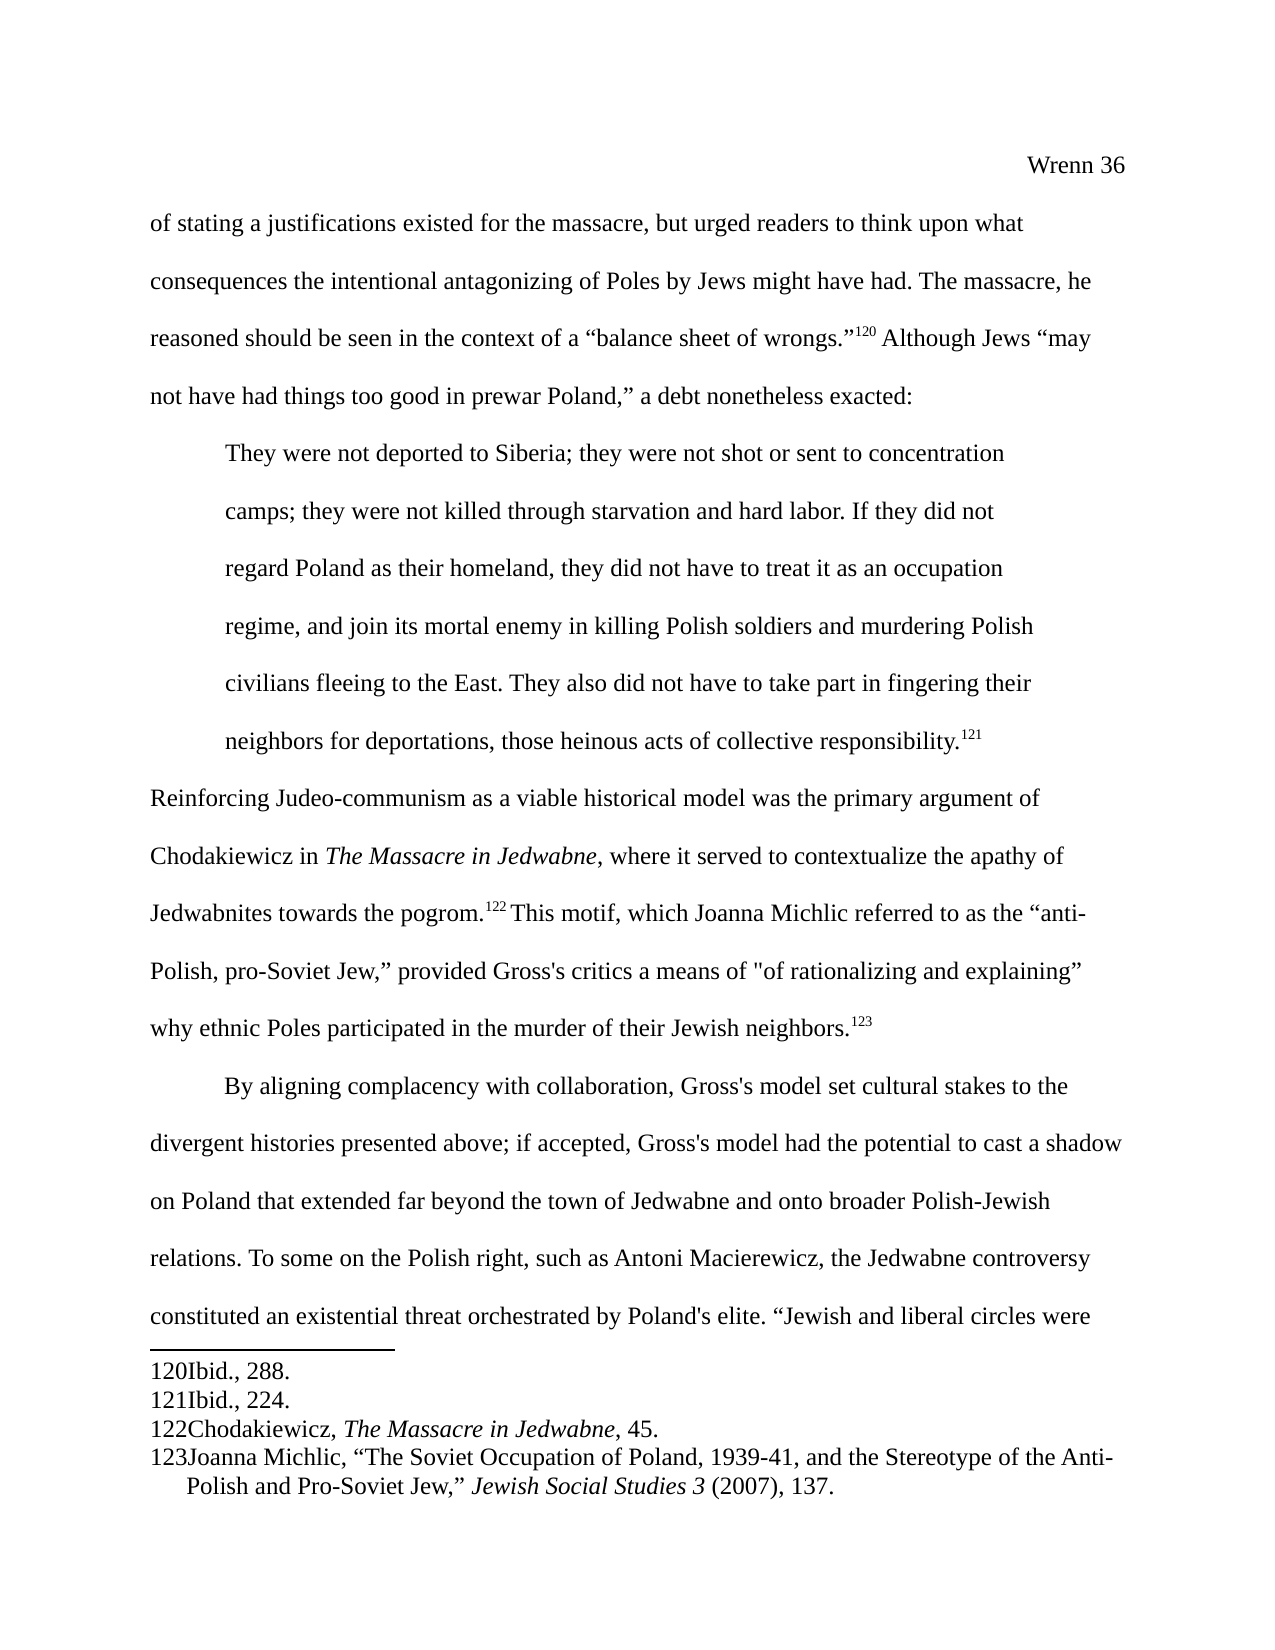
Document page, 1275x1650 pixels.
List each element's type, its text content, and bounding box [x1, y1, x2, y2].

text Ibid., 224. [150, 1385, 1125, 1414]
text By aligning complacency with collaboration, Gross's model set cultural stakes to the divergent histories presented above; if accepted, Gross's model had the potential to cast a shadow on Poland that extended far beyond the town of Jedwabne and onto broader Polish-Jewish relations. To some on the Polish right, such as Antoni Macierewicz, the Jedwabne controversy constituted an existential threat orchestrated by Poland's elite. “Jewish and liberal circles were [150, 1071, 1125, 1329]
text Joanna Michlic, “The Soviet Occupation of Poland, 1939-41, and the Stereotype of the Anti-Polish and Pro-Soviet Jew,” Jewish Social Studies 3 (2007), 137. [150, 1442, 1125, 1500]
text Ibid., 288. [150, 1356, 1125, 1385]
text They were not deported to Siberia; they were not shot or sent to concentration camps; they were not killed through starvation and hard labor. If they did not regard Poland as their homeland, they did not have to treat it as an occupation regime, and join its mortal enemy in killing Polish soldiers and murdering Polish civilians fleeing to the East. They also did not have to take part in fingering their neighbors for deportations, those heinous acts of collective responsibility. [225, 438, 1050, 754]
text of stating a justifications existed for the massacre, but urged readers to think upon what consequences the intentional antagonizing of Poles by Jews might have had. The massacre, he reasoned should be seen in the context of a “balance sheet of wrongs.” Although Jews “may not have had things too good in prewar Poland,” a debt nonetheless exacted: [150, 208, 1125, 409]
text Chodakiewicz, The Massacre in Jedwabne, 45. [150, 1414, 1125, 1442]
text Reinforcing Judeo-communism as a viable historical model was the primary argument of Chodakiewicz in The Massacre in Jedwabne, where it served to contextualize the apathy of Jedwabnites towards the pogrom. This motif, which Joanna Michlic referred to as the “anti-Polish, pro-Soviet Jew,” provided Gross's critics a means of "of rationalizing and explaining” why ethnic Poles participated in the murder of their Jewish neighbors. [150, 783, 1125, 1042]
